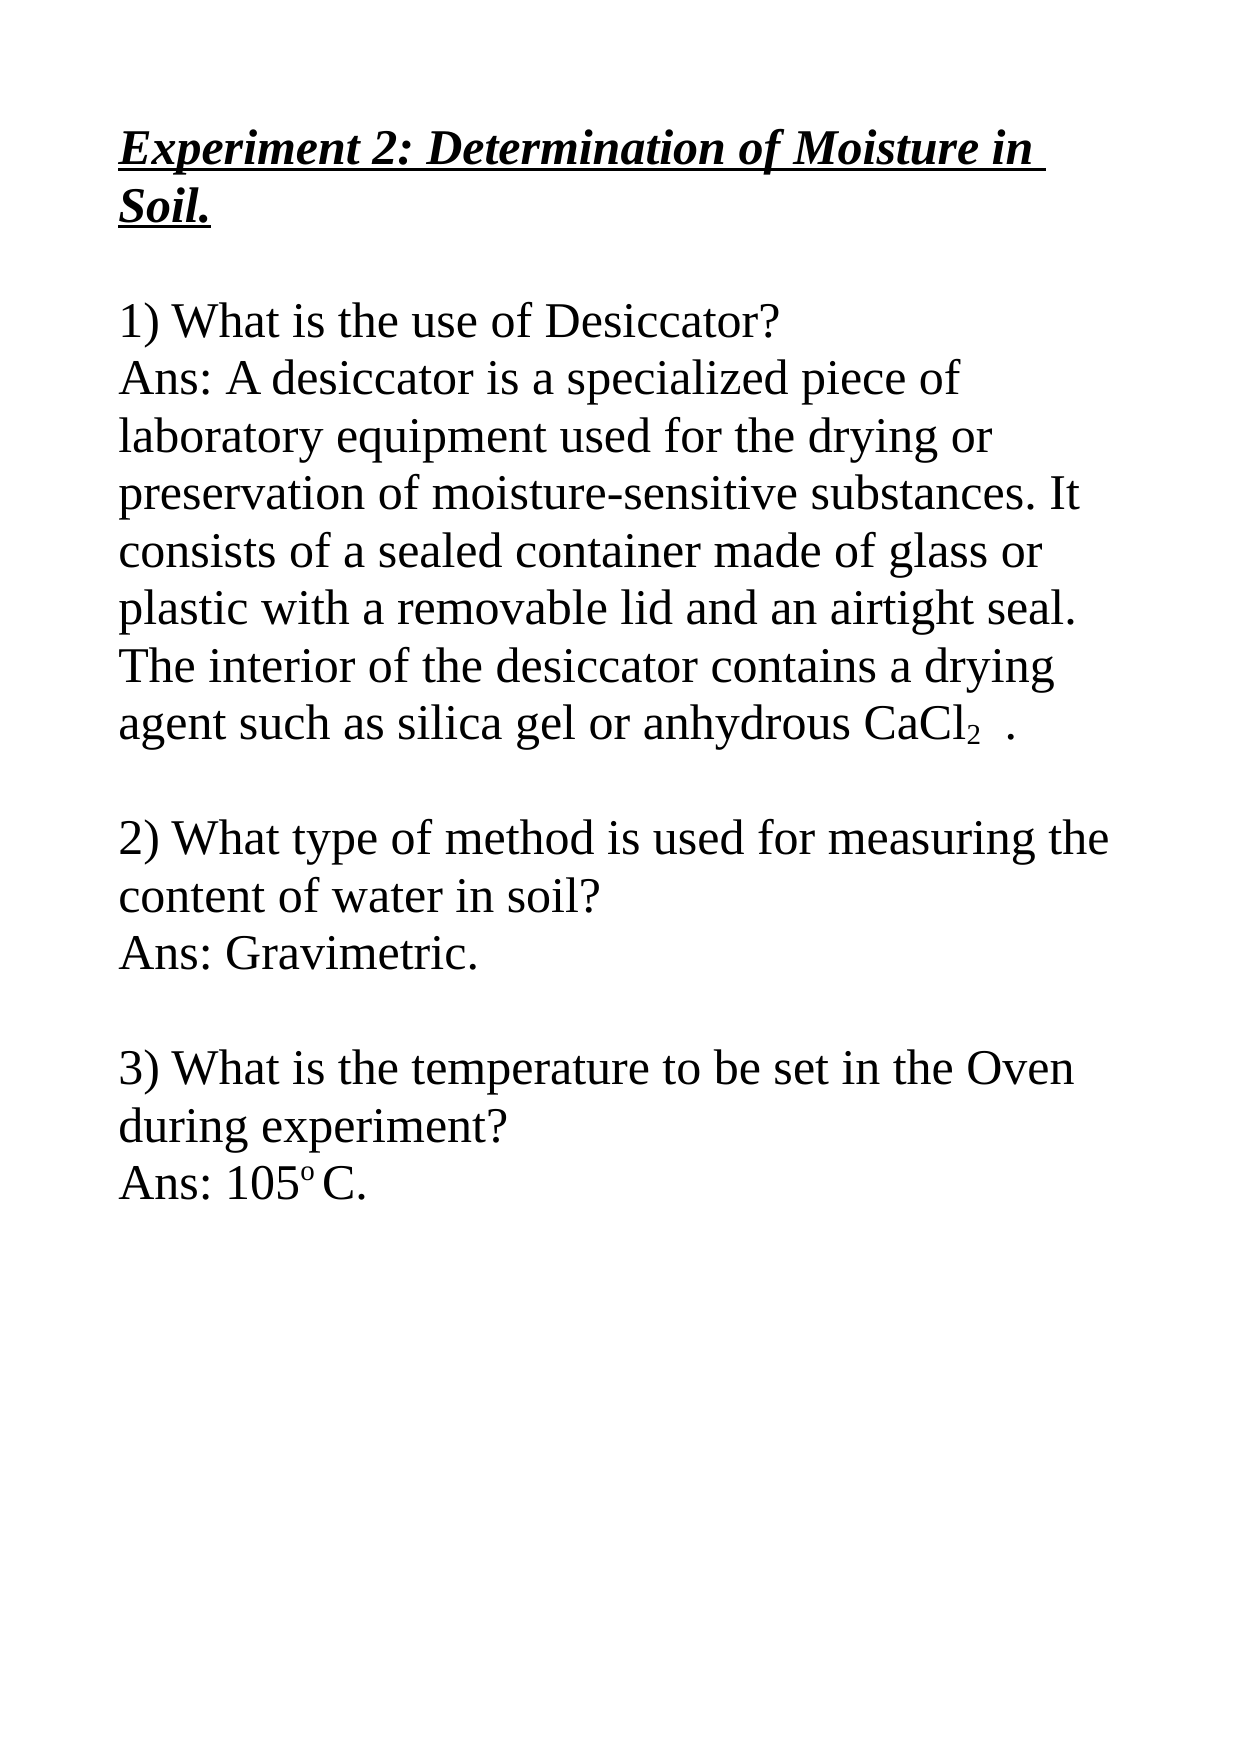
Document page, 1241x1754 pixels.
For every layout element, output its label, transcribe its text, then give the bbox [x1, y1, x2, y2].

text 2) What type of method is used for measuring the content of water in soil? [118, 808, 1122, 923]
text Ans: A desiccator is a specialized piece of laboratory equipment used for the drying or preservation of moisture-sensitive substances. It consists of a sealed container made of glass or plastic with a removable lid and an airtight seal. The interior of the desiccator contains a drying agent such as silica gel or anhydrous CaCl2 . [118, 348, 1122, 751]
text Experiment 2: Determination of Moisture in Soil. [118, 118, 1122, 233]
text Ans: Gravimetric. [118, 923, 1122, 981]
text 1) What is the use of Desiccator? [118, 291, 1122, 348]
text Ans: 105o C. [118, 1153, 1122, 1211]
text 3) What is the temperature to be set in the Oven during experiment? [118, 1038, 1122, 1153]
